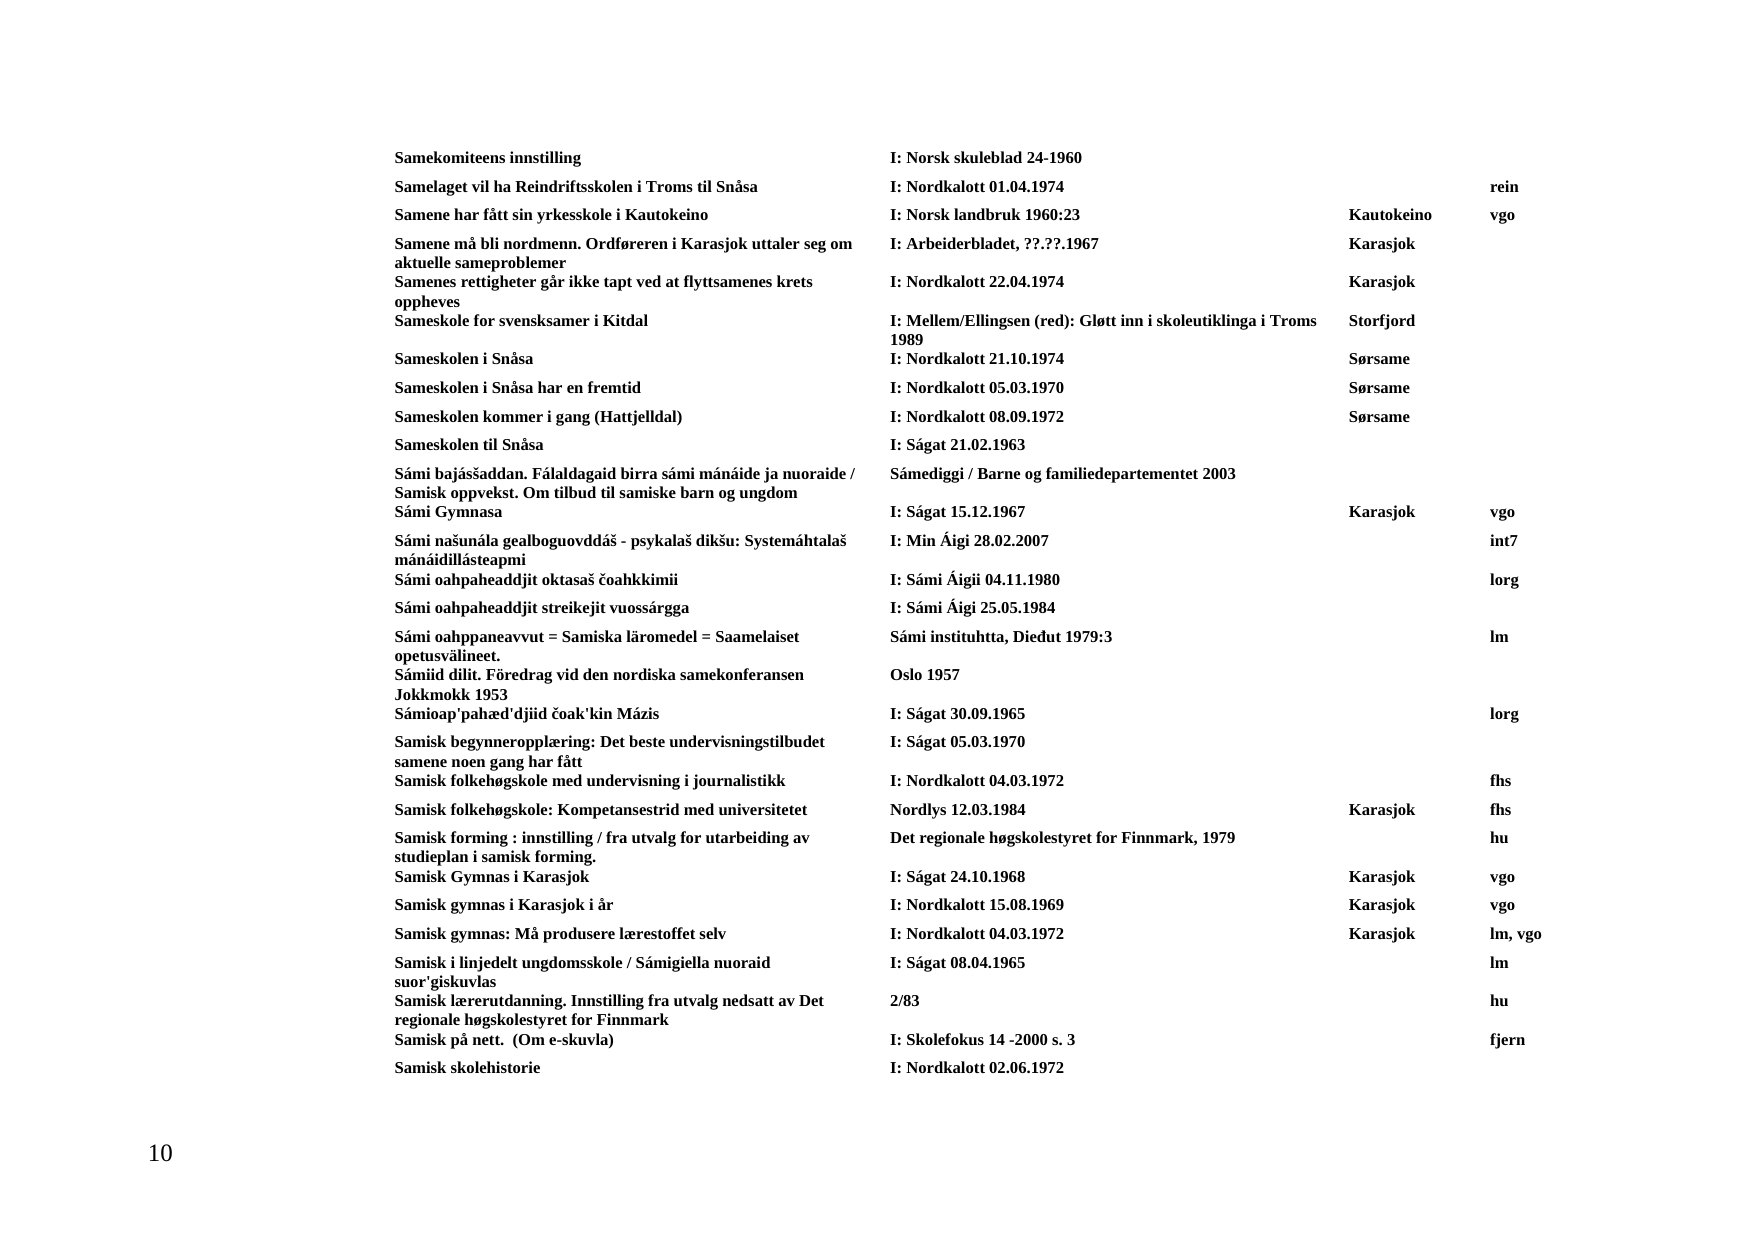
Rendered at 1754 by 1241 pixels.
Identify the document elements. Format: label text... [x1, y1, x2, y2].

table_cell I: Ságat 30.09.1965 [883, 704, 1341, 732]
table_cell I: Arbeiderbladet, ??.??.1967 [883, 234, 1341, 272]
table_cell [149, 627, 387, 665]
table_cell vgo [1483, 205, 1605, 234]
table_cell I: Ságat 21.02.1963 [883, 435, 1341, 464]
table_cell I: Norsk landbruk 1960:23 [883, 205, 1341, 234]
table_cell I: Ságat 15.12.1967 [883, 502, 1341, 531]
table_cell [149, 531, 387, 569]
table_cell Samisk lærerutdanning. Innstilling fra utvalg nedsatt av Det regionale høgskolestyret for Finnmark [387, 991, 883, 1029]
table_cell [1341, 665, 1482, 703]
table_cell lm, vgo [1483, 924, 1605, 953]
table_cell [149, 924, 387, 953]
table_cell Karasjok [1341, 234, 1482, 272]
table_cell [1341, 598, 1482, 627]
table_cell Det regionale høgskolestyret for Finnmark, 1979 [883, 828, 1341, 866]
table_cell [1341, 1029, 1482, 1058]
table_cell Sørsame [1341, 378, 1482, 406]
table_cell [149, 665, 387, 703]
table_cell I: Ságat 05.03.1970 [883, 732, 1341, 771]
table_cell 2/83 [883, 991, 1341, 1029]
table_cell [149, 598, 387, 627]
table_cell I: Ságat 08.04.1965 [883, 953, 1341, 991]
table_cell [1341, 732, 1482, 771]
table_cell lorg [1483, 704, 1605, 732]
table_cell [1341, 464, 1482, 502]
table_cell Samisk forming : innstilling / fra utvalg for utarbeiding av studieplan i samisk forming. [387, 828, 883, 866]
table_cell I: Sámi Áigii 04.11.1980 [883, 569, 1341, 598]
table_cell [1483, 1058, 1605, 1087]
table_cell [1483, 406, 1605, 435]
table_cell [1341, 569, 1482, 598]
table_cell Karasjok [1341, 924, 1482, 953]
table_cell [149, 569, 387, 598]
table_cell I: Norsk skuleblad 24-1960 [883, 148, 1341, 176]
table_cell [149, 349, 387, 378]
table_cell [1341, 148, 1482, 176]
table_cell [149, 866, 387, 895]
table_cell I: Sámi Áigi 25.05.1984 [883, 598, 1341, 627]
table_cell [149, 953, 387, 991]
table_cell [1483, 378, 1605, 406]
table_cell rein [1483, 176, 1605, 205]
table_cell fhs [1483, 771, 1605, 799]
table_cell [1341, 953, 1482, 991]
table_cell [1483, 598, 1605, 627]
table_cell Karasjok [1341, 502, 1482, 531]
table_cell [1341, 704, 1482, 732]
table_cell Sámediggi / Barne og familiedepartementet 2003 [883, 464, 1341, 502]
table_cell vgo [1483, 502, 1605, 531]
table_cell hu [1483, 991, 1605, 1029]
table_cell [149, 502, 387, 531]
table_cell Sámi našunála gealboguovddáš - psykalaš dikšu: Systemáhtalaš mánáidillásteapmi [387, 531, 883, 569]
table_cell Nordlys 12.03.1984 [883, 799, 1341, 828]
table_cell I: Nordkalott 08.09.1972 [883, 406, 1341, 435]
table_cell [149, 991, 387, 1029]
table_cell [1483, 148, 1605, 176]
table_cell [149, 176, 387, 205]
table_cell Sameskolen kommer i gang (Hattjelldal) [387, 406, 883, 435]
table_cell Sameskolen i Snåsa [387, 349, 883, 378]
table_cell [149, 311, 387, 349]
table_cell Sámioap'pahæd'djiid čoak'kin Mázis [387, 704, 883, 732]
table_cell [149, 895, 387, 924]
table_cell [1483, 234, 1605, 272]
table_cell Sámi bajásšaddan. Fálaldagaid birra sámi mánáide ja nuoraide / Samisk oppvekst. Om tilbud til samiske barn og ungdom [387, 464, 883, 502]
table_cell Samene må bli nordmenn. Ordføreren i Karasjok uttaler seg om aktuelle sameproblemer [387, 234, 883, 272]
table_cell Storfjord [1341, 311, 1482, 349]
table_cell Sámiid dilit. Föredrag vid den nordiska samekonferansen Jokkmokk 1953 [387, 665, 883, 703]
table_cell hu [1483, 828, 1605, 866]
table_cell [149, 378, 387, 406]
table_cell [1341, 1058, 1482, 1087]
table_cell Samekomiteens innstilling [387, 148, 883, 176]
table_cell [1341, 627, 1482, 665]
table_cell Samisk i linjedelt ungdomsskole / Sámigiella nuoraid suor'giskuvlas [387, 953, 883, 991]
table_cell Sameskolen i Snåsa har en fremtid [387, 378, 883, 406]
table_cell [149, 828, 387, 866]
table_cell Kautokeino [1341, 205, 1482, 234]
table_cell [149, 205, 387, 234]
table_cell int7 [1483, 531, 1605, 569]
table_cell I: Nordkalott 01.04.1974 [883, 176, 1341, 205]
table_cell [149, 272, 387, 311]
table_cell Samisk folkehøgskole: Kompetansestrid med universitetet [387, 799, 883, 828]
table_cell I: Ságat 24.10.1968 [883, 866, 1341, 895]
table_cell [149, 234, 387, 272]
table_cell [149, 435, 387, 464]
table_cell I: Mellem/Ellingsen (red): Gløtt inn i skoleutiklinga i Troms 1989 [883, 311, 1341, 349]
table_cell Sørsame [1341, 349, 1482, 378]
table_cell I: Skolefokus 14 -2000 s. 3 [883, 1029, 1341, 1058]
table_cell I: Nordkalott 22.04.1974 [883, 272, 1341, 311]
table_cell [149, 732, 387, 771]
table_cell Sørsame [1341, 406, 1482, 435]
table_cell Samisk folkehøgskole med undervisning i journalistikk [387, 771, 883, 799]
table_cell [149, 406, 387, 435]
table_cell [1341, 176, 1482, 205]
table_cell Sameskolen til Snåsa [387, 435, 883, 464]
table_cell Samene har fått sin yrkesskole i Kautokeino [387, 205, 883, 234]
table_cell [149, 1029, 387, 1058]
table_cell Sámi instituhtta, Dieđut 1979:3 [883, 627, 1341, 665]
table_cell [1341, 991, 1482, 1029]
table_cell fhs [1483, 799, 1605, 828]
table_cell [1483, 435, 1605, 464]
table_cell I: Nordkalott 04.03.1972 [883, 771, 1341, 799]
table_cell Karasjok [1341, 895, 1482, 924]
table_cell Sameskole for svensksamer i Kitdal [387, 311, 883, 349]
table_cell [149, 464, 387, 502]
table_cell Samisk gymnas i Karasjok i år [387, 895, 883, 924]
table_cell vgo [1483, 895, 1605, 924]
table_cell lorg [1483, 569, 1605, 598]
table_cell [1483, 665, 1605, 703]
table_cell Oslo 1957 [883, 665, 1341, 703]
table_cell [149, 799, 387, 828]
table_cell I: Nordkalott 05.03.1970 [883, 378, 1341, 406]
table_cell Sámi oahppaneavvut = Samiska läromedel = Saamelaiset opetusvälineet. [387, 627, 883, 665]
table_cell Samisk begynneropplæring: Det beste undervisningstilbudet samene noen gang har fått [387, 732, 883, 771]
table_cell Sámi oahpaheaddjit oktasaš čoahkkimii [387, 569, 883, 598]
table_cell [149, 1058, 387, 1087]
table_cell I: Min Áigi 28.02.2007 [883, 531, 1341, 569]
table_cell [1341, 828, 1482, 866]
table_cell I: Nordkalott 04.03.1972 [883, 924, 1341, 953]
table_cell Samisk Gymnas i Karasjok [387, 866, 883, 895]
table_cell Karasjok [1341, 272, 1482, 311]
table_cell Samisk skolehistorie [387, 1058, 883, 1087]
table_cell [1483, 349, 1605, 378]
table_cell I: Nordkalott 21.10.1974 [883, 349, 1341, 378]
table_cell Samisk gymnas: Må produsere lærestoffet selv [387, 924, 883, 953]
table_cell Sámi oahpaheaddjit streikejit vuossárgga [387, 598, 883, 627]
table_cell Karasjok [1341, 866, 1482, 895]
table_cell lm [1483, 953, 1605, 991]
table_cell Samelaget vil ha Reindriftsskolen i Troms til Snåsa [387, 176, 883, 205]
table_cell lm [1483, 627, 1605, 665]
table_cell Samenes rettigheter går ikke tapt ved at flyttsamenes krets oppheves [387, 272, 883, 311]
table_cell [149, 148, 387, 176]
table_cell [1341, 435, 1482, 464]
table_cell Samisk på nett. (Om e-skuvla) [387, 1029, 883, 1058]
table_cell [1483, 311, 1605, 349]
table_cell [1341, 531, 1482, 569]
table_cell I: Nordkalott 15.08.1969 [883, 895, 1341, 924]
table_cell [1483, 732, 1605, 771]
table_cell [1483, 272, 1605, 311]
table_cell [1483, 464, 1605, 502]
table_cell vgo [1483, 866, 1605, 895]
table_cell Sámi Gymnasa [387, 502, 883, 531]
table_cell [149, 771, 387, 799]
table_cell Karasjok [1341, 799, 1482, 828]
table_cell [149, 704, 387, 732]
table_cell I: Nordkalott 02.06.1972 [883, 1058, 1341, 1087]
table_cell [1341, 771, 1482, 799]
table_cell fjern [1483, 1029, 1605, 1058]
